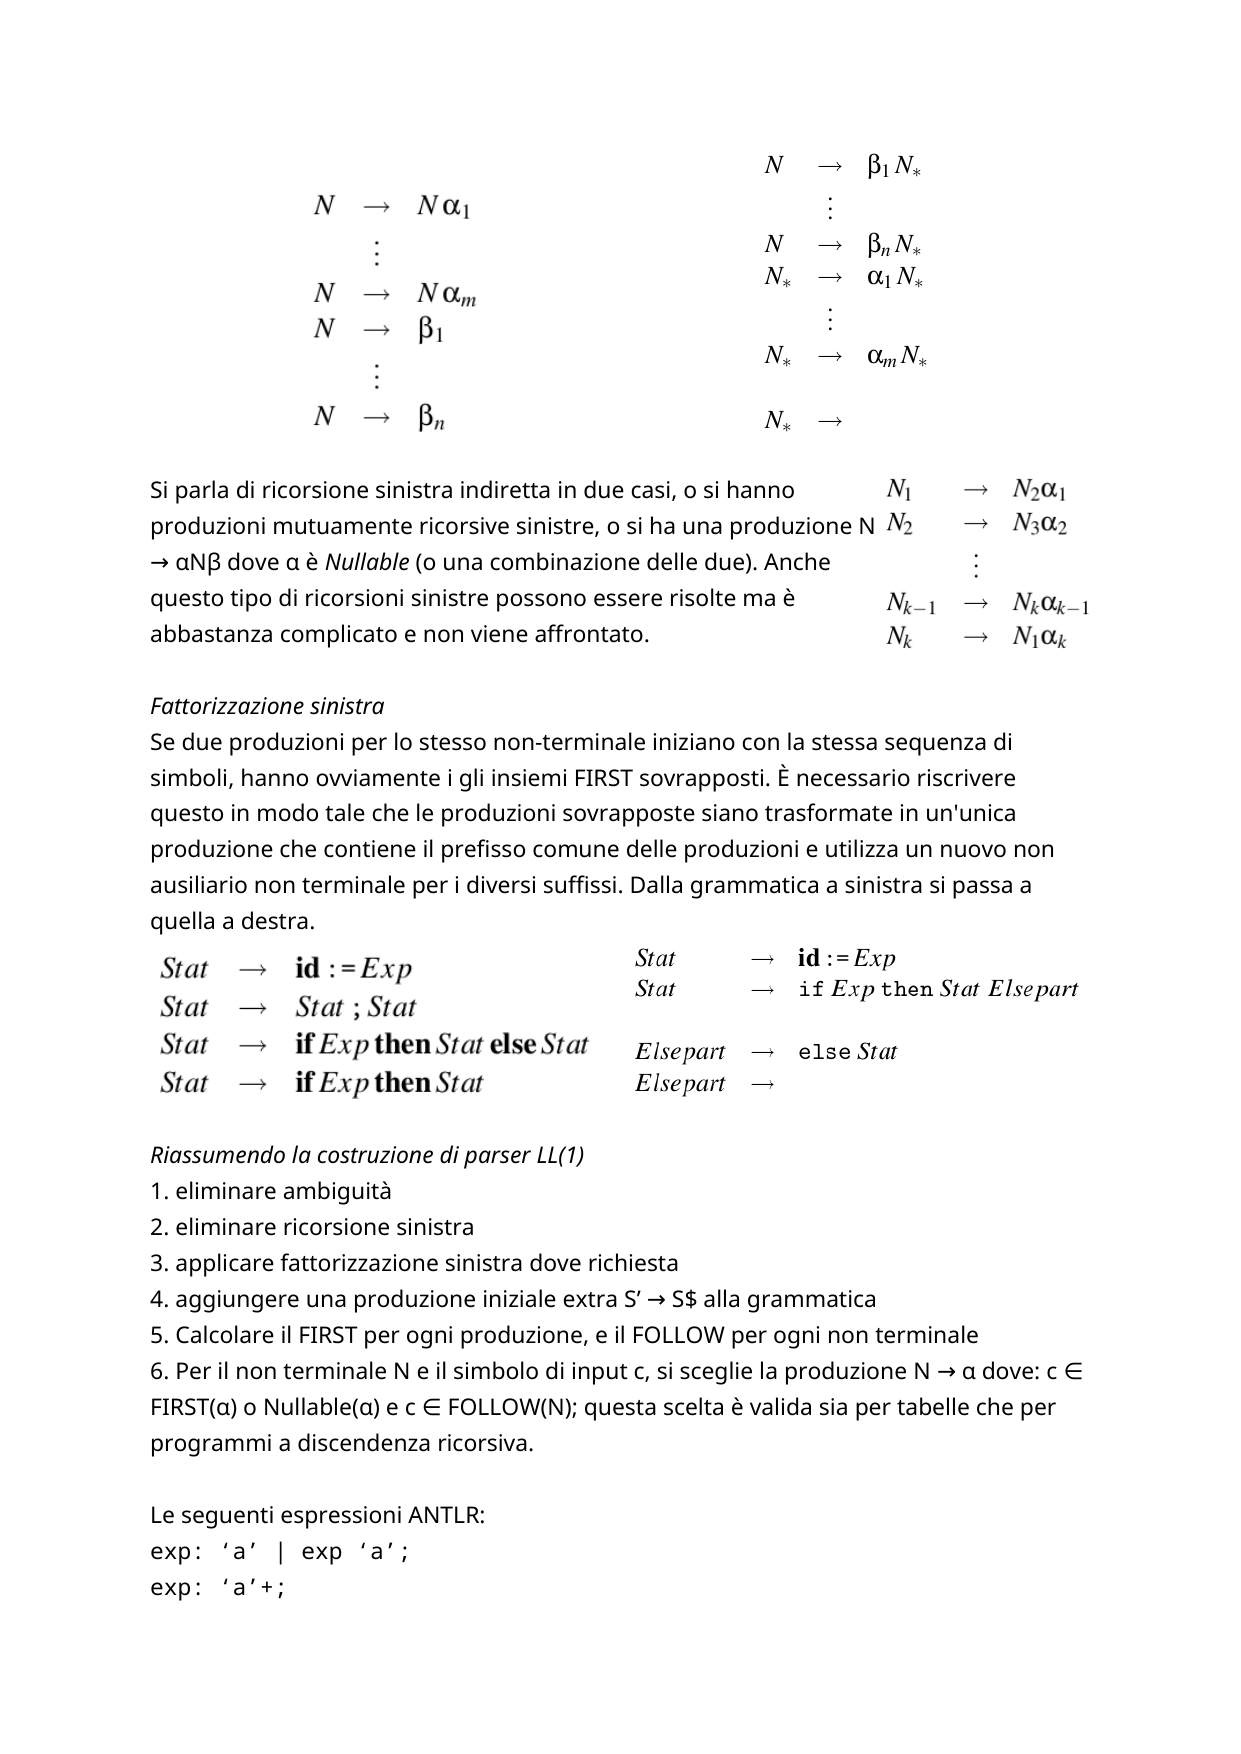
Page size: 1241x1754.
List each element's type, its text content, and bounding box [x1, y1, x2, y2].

picture [311, 191, 479, 434]
text 2. eliminare ricorsione sinistra [150, 1211, 1090, 1242]
text 3. applicare fattorizzazione sinistra dove richiesta [150, 1247, 1090, 1278]
text Si parla di ricorsione sinistra indiretta in due casi, o si hanno produzioni mutuamente ricorsive sinistre, o si ha una produzione N → αNβ dove α è Nullable (o una combinazione delle due). Anche questo tipo di ricorsioni sinistre possono essere risolte ma è abbastanza complicato e non viene affrontato. [150, 474, 882, 649]
picture [629, 941, 1082, 1099]
text exp: ‘a’+; [150, 1571, 1090, 1602]
text 5. Calcolare il FIRST per ogni produzione, e il FOLLOW per ogni non terminale [150, 1319, 1090, 1350]
picture [882, 473, 1091, 649]
text Le seguenti espressioni ANTLR: [150, 1499, 1090, 1530]
text Fattorizzazione sinistra [150, 689, 1090, 721]
text exp: ‘a’ | exp ‘a’; [150, 1534, 1090, 1566]
text 1. eliminare ambiguità [150, 1175, 1090, 1206]
picture [158, 952, 594, 1099]
picture [761, 150, 929, 434]
text Riassumendo la costruzione di parser LL(1) [150, 1139, 1090, 1171]
text Se due produzioni per lo stesso non-terminale iniziano con la stessa sequenza di simboli, hanno ovviamente i gli insiemi FIRST sovrapposti. È necessario riscrivere questo in modo tale che le produzioni sovrapposte siano trasformate in un'unica produzione che contiene il prefisso comune delle produzioni e utilizza un nuovo non ausiliario non terminale per i diversi suffissi. Dalla grammatica a sinistra si passa a quella a destra. [150, 726, 1090, 936]
text 4. aggiungere una produzione iniziale extra S’ → S$ alla grammatica [150, 1283, 1090, 1314]
text 6. Per il non terminale N e il simbolo di input c, si sceglie la produzione N → α dove: c ∈ FIRST(α) o Nullable(α) e c ∈ FOLLOW(N); questa scelta è valida sia per tabelle che per programmi a discendenza ricorsiva. [150, 1355, 1090, 1458]
